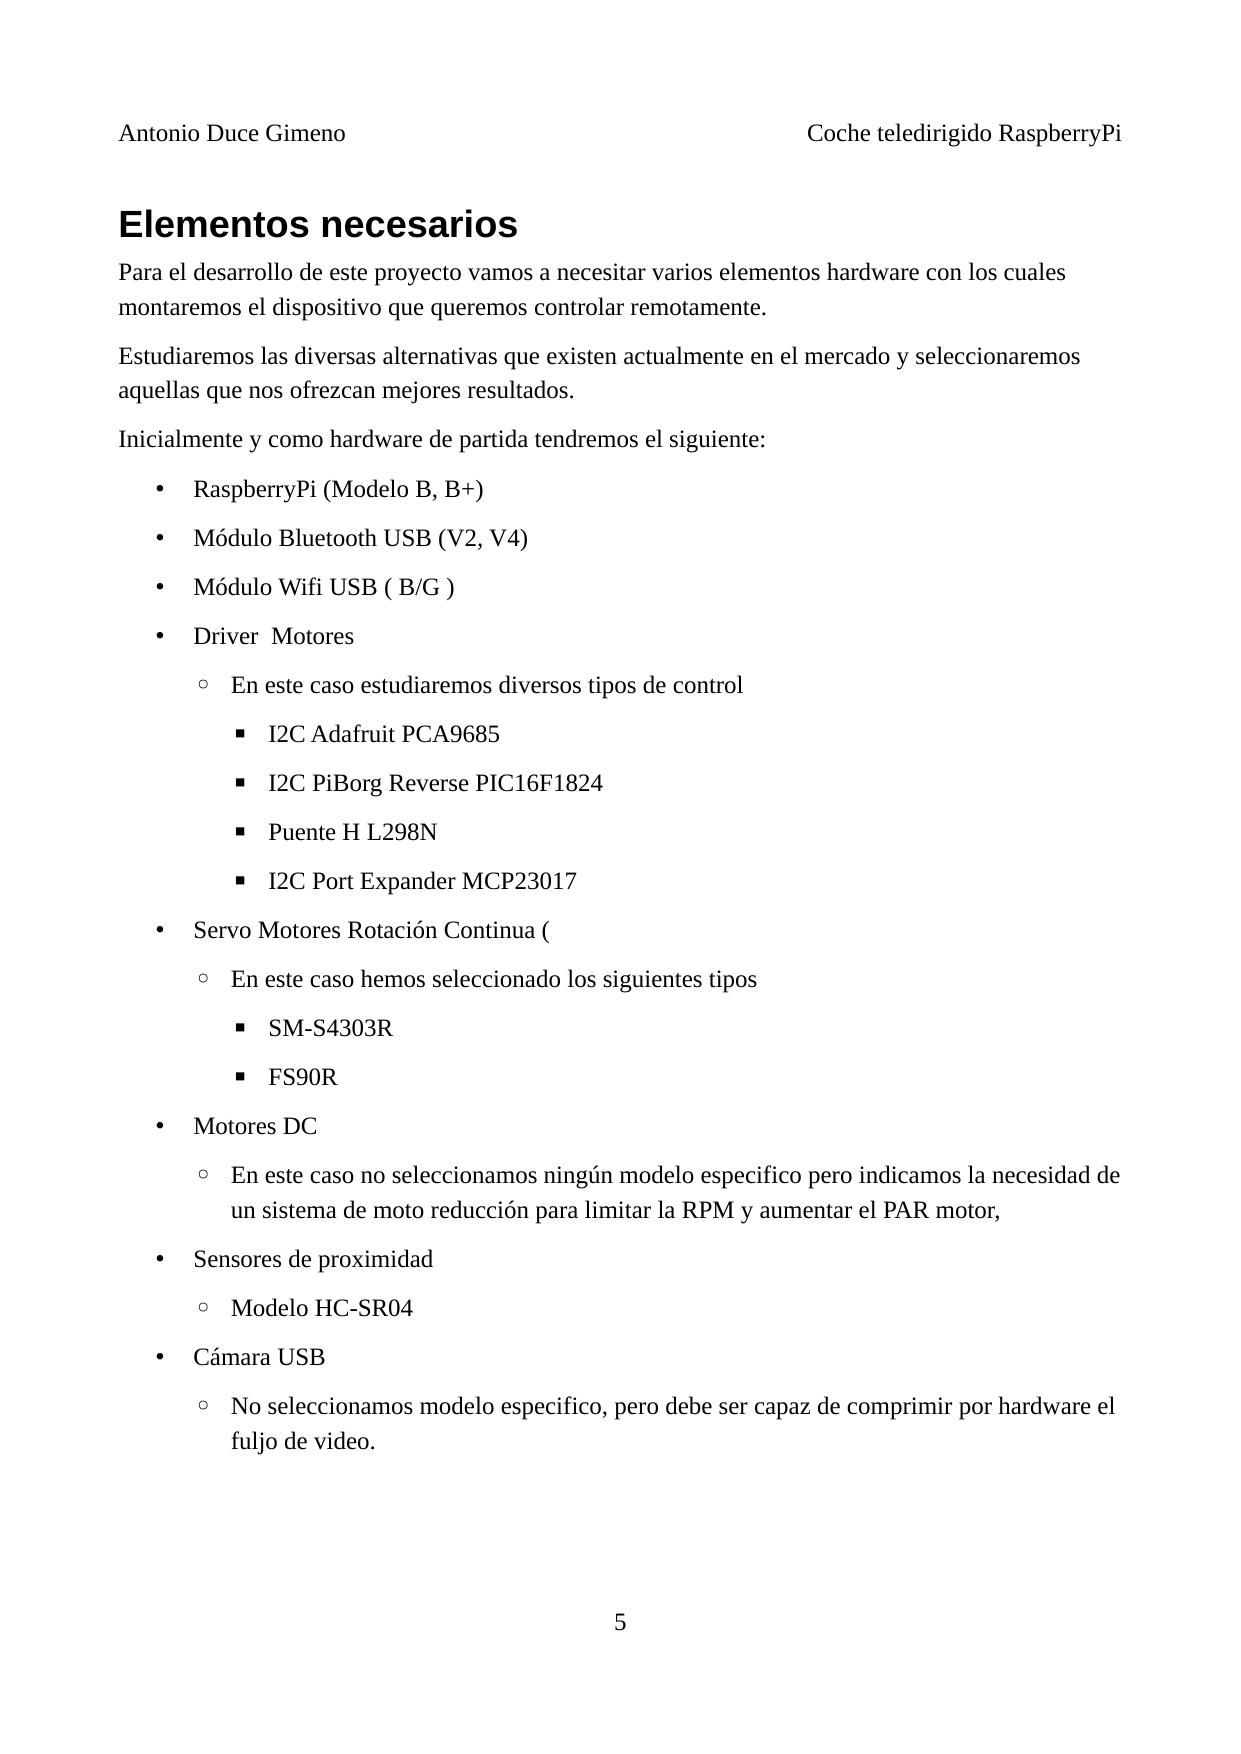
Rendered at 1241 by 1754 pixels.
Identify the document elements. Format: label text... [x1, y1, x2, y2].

list RaspberryPi (Modelo B, B+) [156, 474, 1122, 502]
text Para el desarrollo de este proyecto vamos a necesitar varios elementos hardware con los cuales montaremos el dispositivo que queremos controlar remotamente. [118, 257, 1122, 321]
list En este caso estudiaremos diversos tipos de control [193, 670, 1122, 699]
list Puente H L298N [231, 817, 1122, 846]
list Modelo HC-SR04 [193, 1293, 1122, 1322]
list FS90R [231, 1062, 1122, 1091]
list Driver Motores [156, 621, 1122, 649]
list Módulo Wifi USB ( B/G ) [156, 572, 1122, 601]
list Sensores de proximidad [156, 1244, 1122, 1273]
list No seleccionamos modelo especifico, pero debe ser capaz de comprimir por hardware el fuljo de video. [193, 1391, 1122, 1454]
list En este caso hemos seleccionado los siguientes tipos [193, 964, 1122, 993]
list Servo Motores Rotación Continua ( [156, 915, 1122, 944]
list I2C PiBorg Reverse PIC16F1824 [231, 768, 1122, 797]
list En este caso no seleccionamos ningún modelo especifico pero indicamos la necesidad de un sistema de moto reducción para limitar la RPM y aumentar el PAR motor, [193, 1161, 1122, 1224]
text Estudiaremos las diversas alternativas que existen actualmente en el mercado y seleccionaremos aquellas que nos ofrezcan mejores resultados. [118, 341, 1122, 404]
list Motores DC [156, 1111, 1122, 1140]
subtitle Elementos necesarios [118, 201, 1122, 245]
list Cámara USB [156, 1342, 1122, 1371]
list I2C Port Expander MCP23017 [231, 866, 1122, 895]
text Inicialmente y como hardware de partida tendremos el siguiente: [118, 424, 1122, 453]
list SM-S4303R [231, 1013, 1122, 1042]
list I2C Adafruit PCA9685 [231, 719, 1122, 748]
list Módulo Bluetooth USB (V2, V4) [156, 523, 1122, 551]
